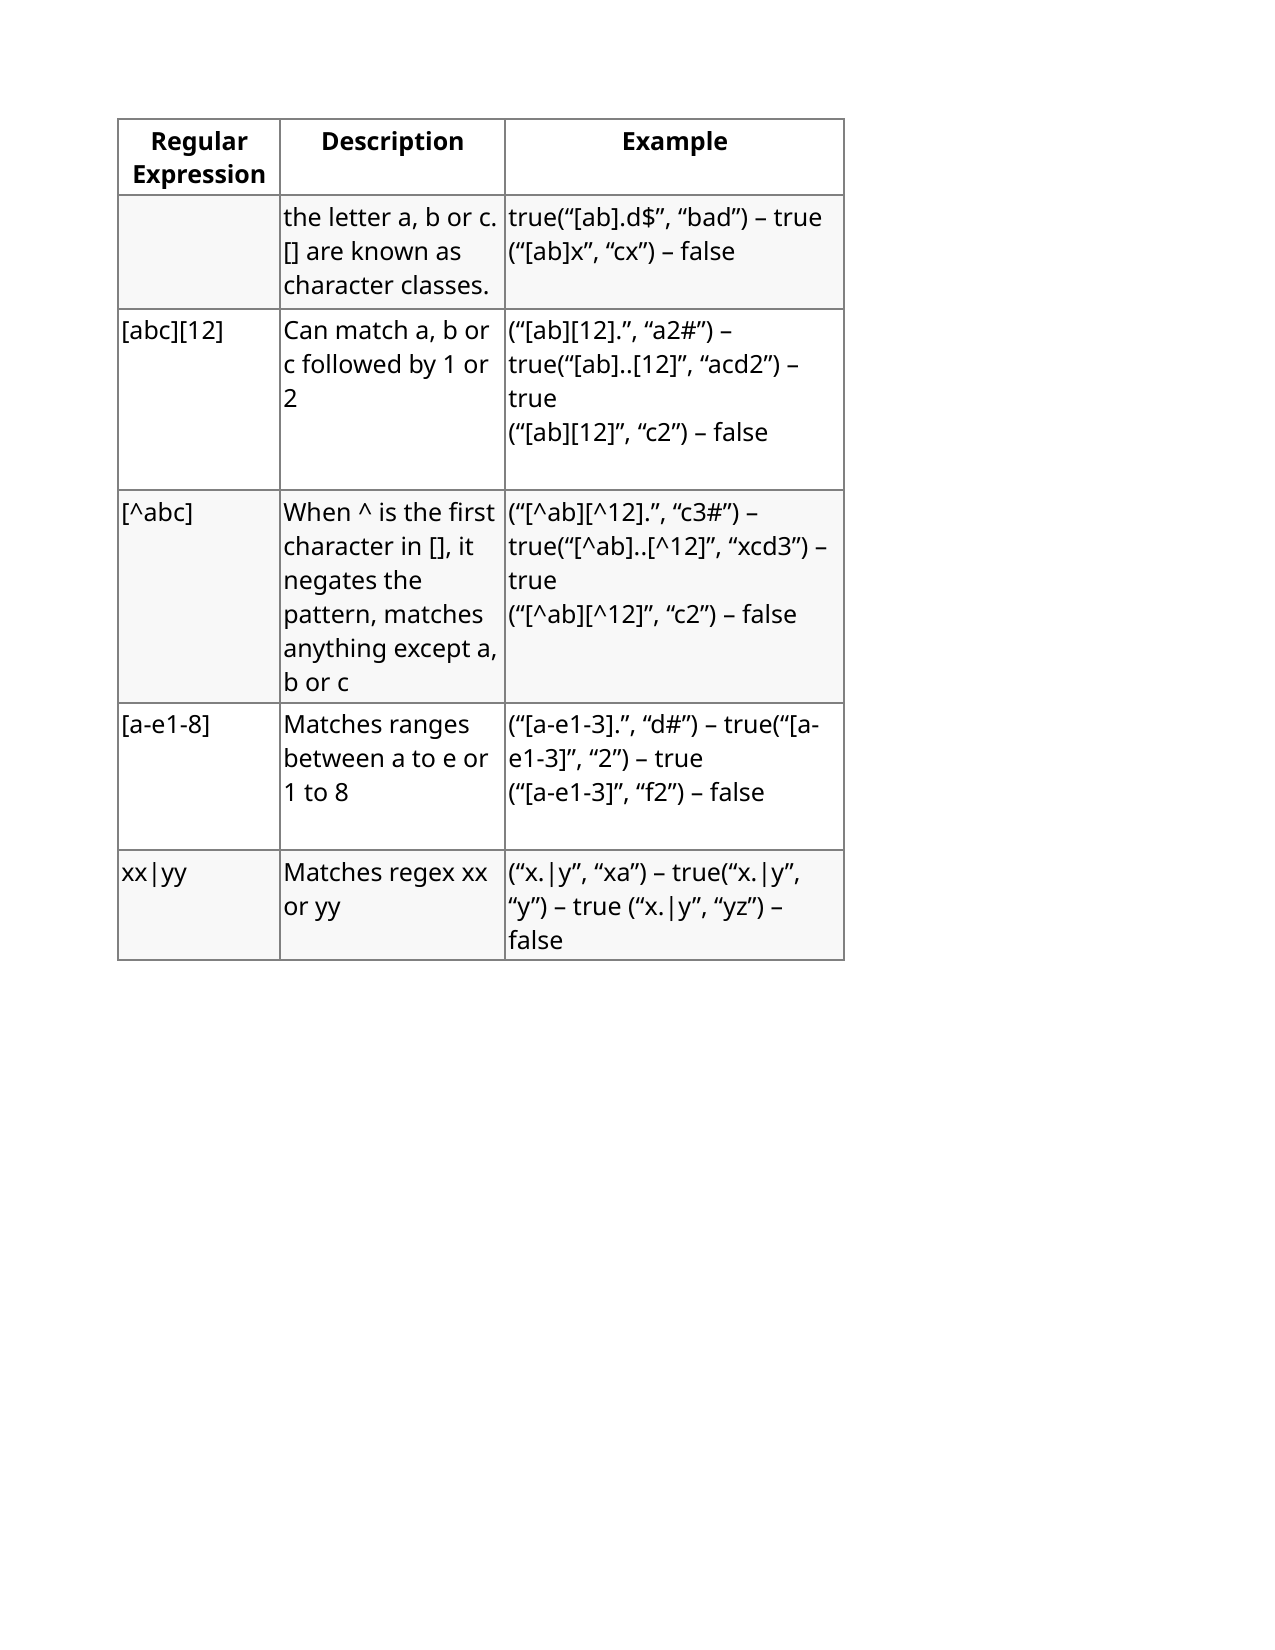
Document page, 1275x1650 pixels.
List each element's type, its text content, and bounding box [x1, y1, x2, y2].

table_cell [a-e1-8] [119, 704, 279, 849]
table_cell (“[a-e1-3].”, “d#”) – true(“[a-e1-3]”, “2”) – true (“[a-e1-3]”, “f2”) – false [506, 704, 843, 849]
table_cell Can match a, b or c followed by 1 or 2 [281, 310, 504, 489]
table_cell [119, 196, 279, 308]
table_header Description [281, 120, 504, 194]
table_cell Matches regex xx or yy [281, 851, 504, 959]
table_cell (“x.|y”, “xa”) – true(“x.|y”, “y”) – true (“x.|y”, “yz”) – false [506, 851, 843, 959]
table_cell (“[^ab][^12].”, “c3#”) – true(“[^ab]..[^12]”, “xcd3”) – true (“[^ab][^12]”, “c2”) – false [506, 491, 843, 702]
table_header Regular Expression [119, 120, 279, 194]
table_cell the letter a, b or c. [] are known as character classes. [281, 196, 504, 308]
table_cell xx|yy [119, 851, 279, 959]
table_header Example [506, 120, 843, 194]
table_cell true(“[ab].d$”, “bad”) – true (“[ab]x”, “cx”) – false [506, 196, 843, 308]
table_cell When ^ is the first character in [], it negates the pattern, matches anything except a, b or c [281, 491, 504, 702]
table_cell Matches ranges between a to e or 1 to 8 [281, 704, 504, 849]
table_cell [abc][12] [119, 310, 279, 489]
table_cell (“[ab][12].”, “a2#”) – true(“[ab]..[12]”, “acd2”) – true (“[ab][12]”, “c2”) – false [506, 310, 843, 489]
table_cell [^abc] [119, 491, 279, 702]
